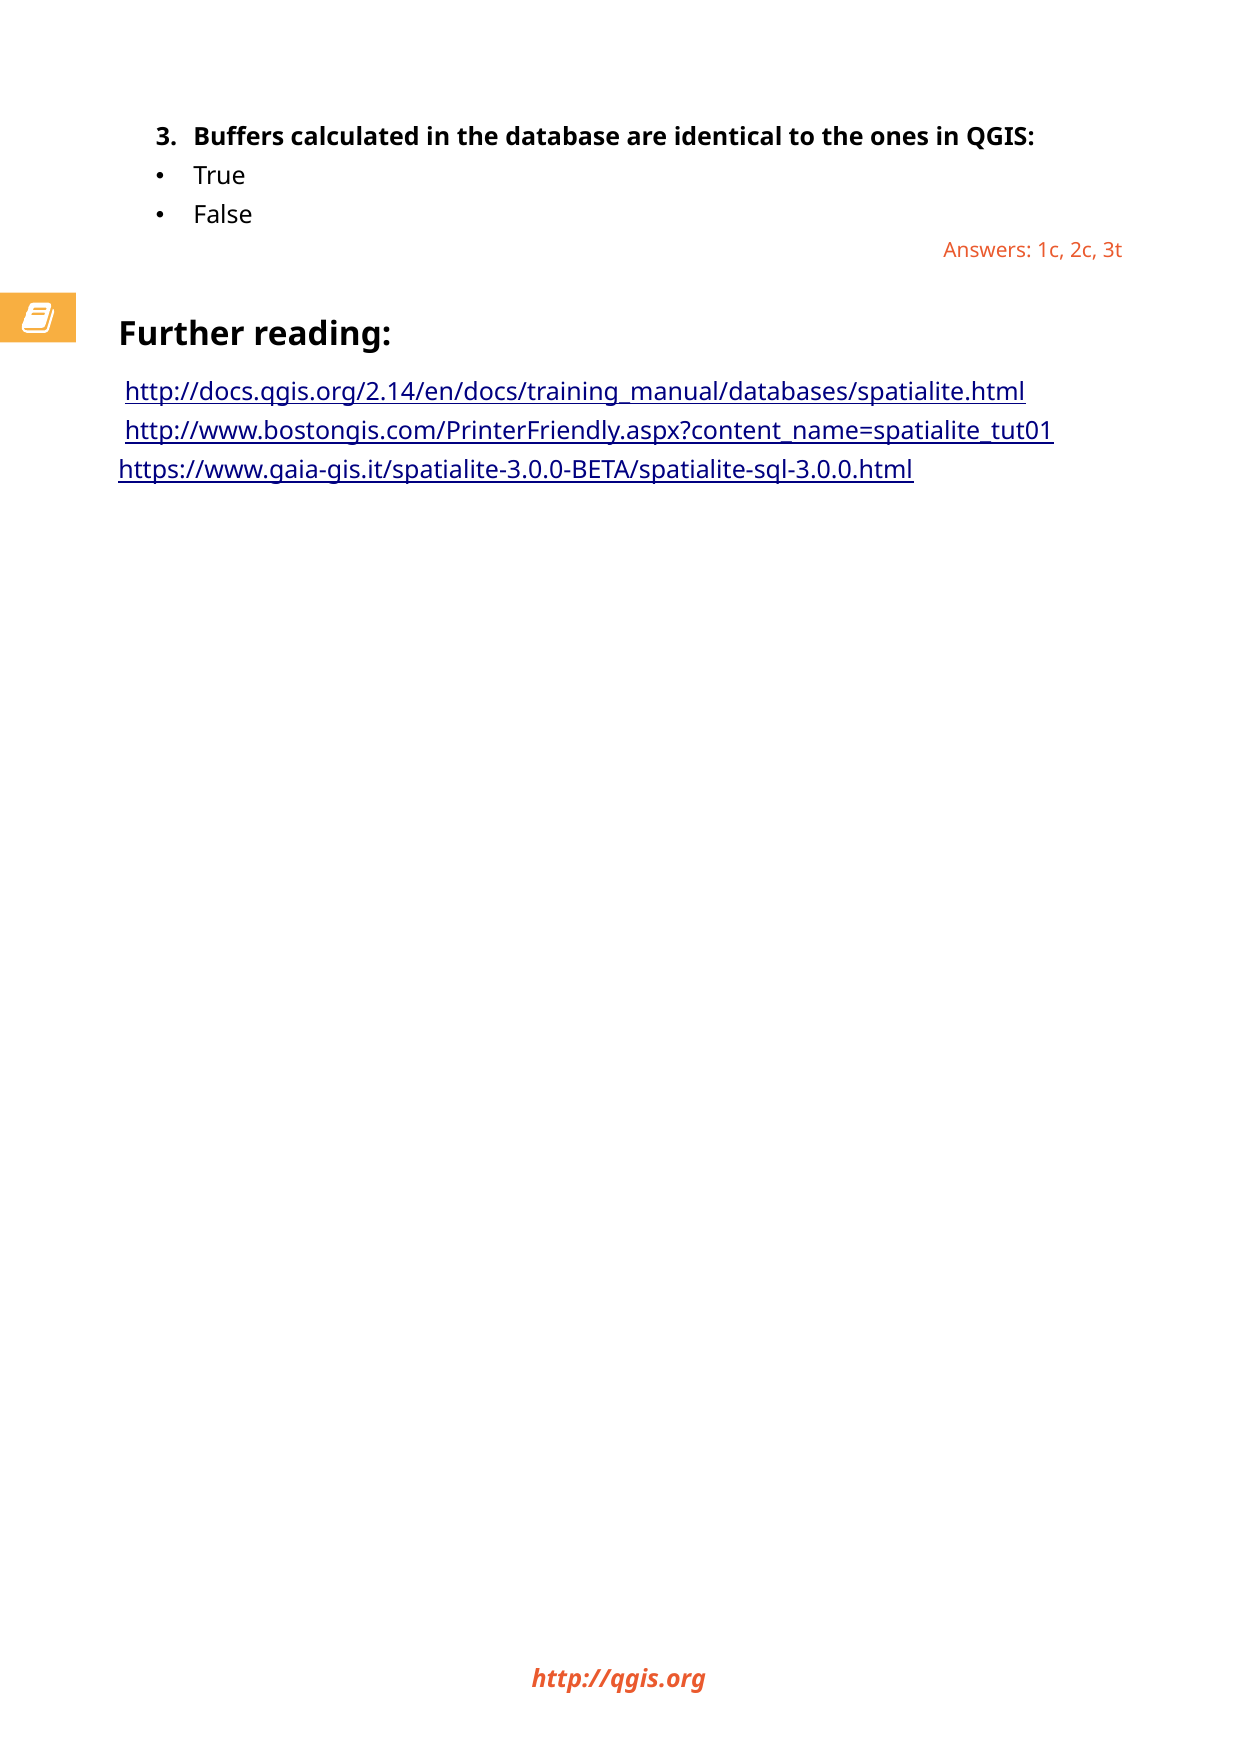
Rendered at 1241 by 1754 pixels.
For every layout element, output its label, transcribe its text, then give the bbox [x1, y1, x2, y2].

list False [156, 196, 1122, 231]
list True [156, 157, 1122, 191]
text http://docs.qgis.org/2.14/en/docs/training_manual/databases/spatialite.html [118, 374, 1122, 408]
subtitle Further reading: [118, 310, 1122, 355]
text https://www.gaia-gis.it/spatialite-3.0.0-BETA/spatialite-sql-3.0.0.html [118, 452, 1122, 486]
text http://www.bostongis.com/PrinterFriendly.aspx?content_name=spatialite_tut01 [118, 413, 1122, 447]
text Answers: 1c, 2c, 3t [118, 236, 1122, 264]
list Buffers calculated in the database are identical to the ones in QGIS: [156, 118, 1122, 152]
